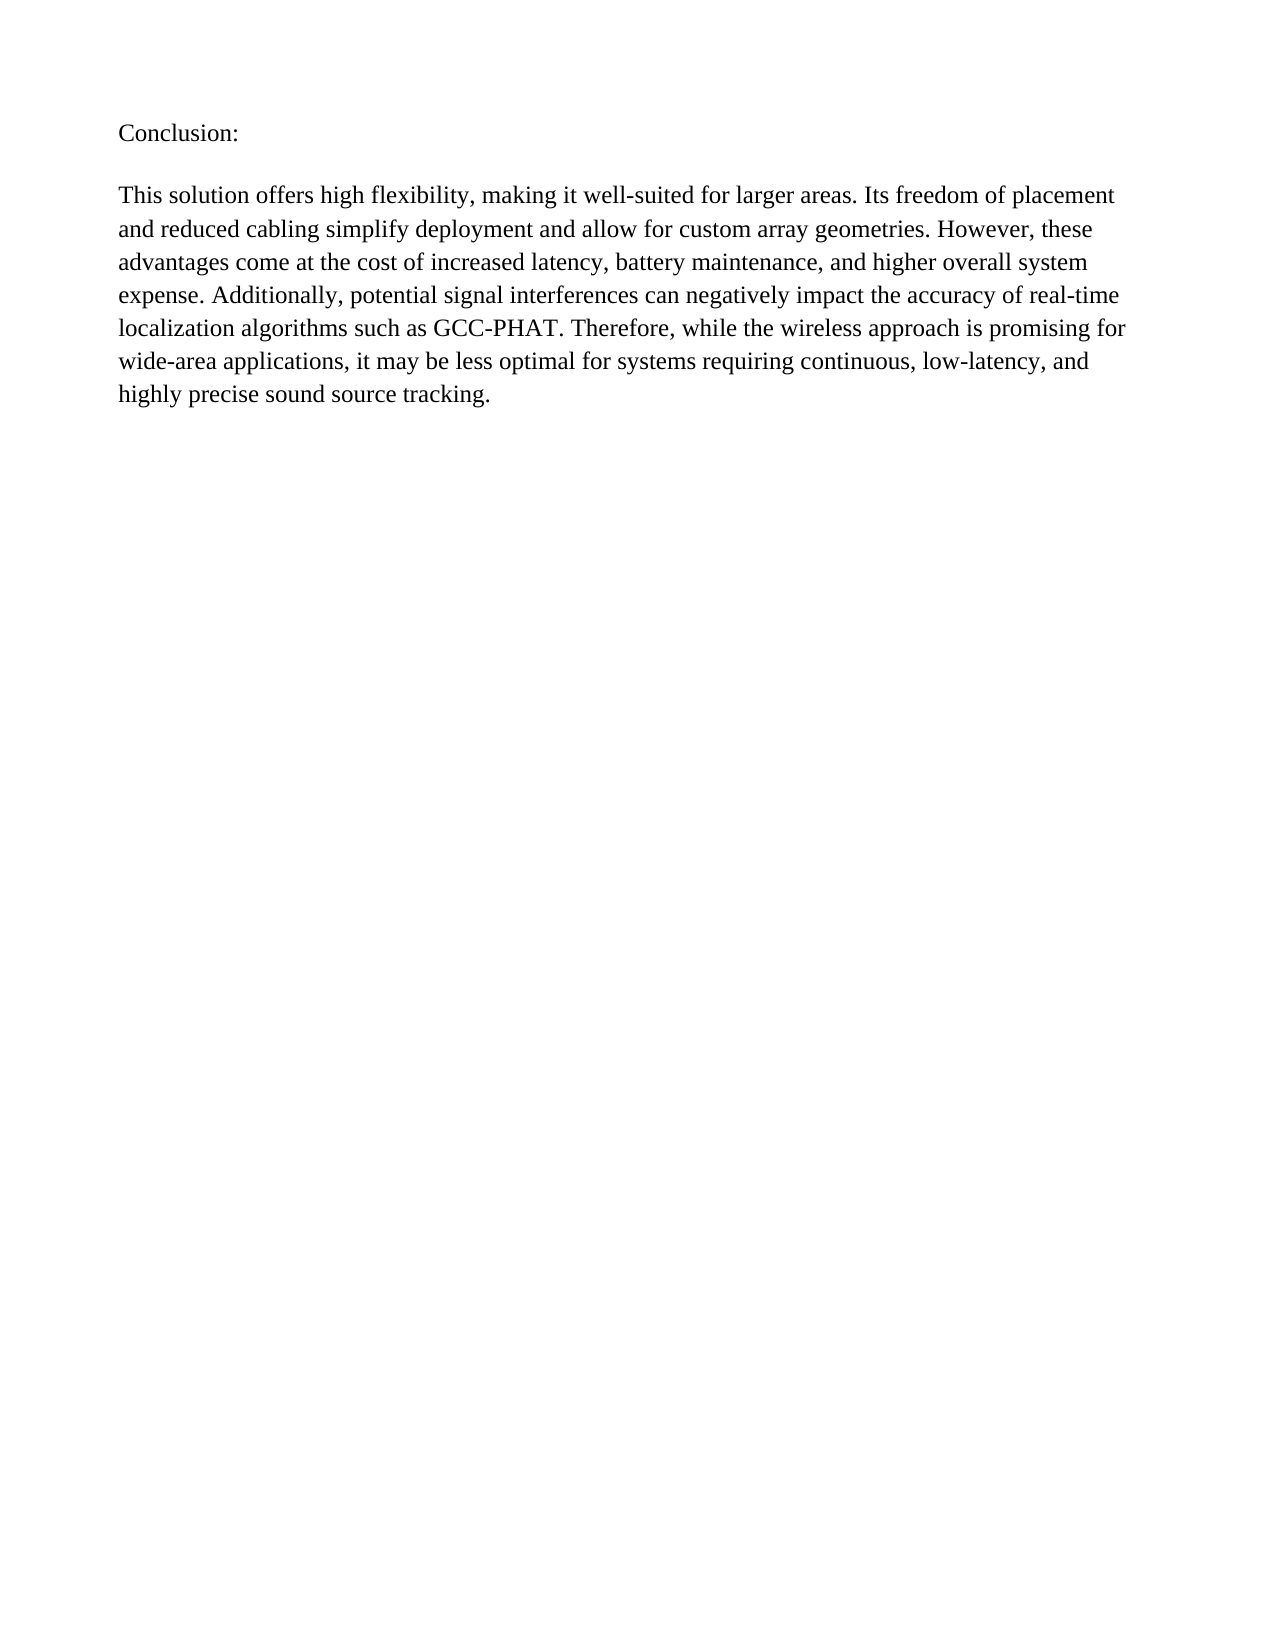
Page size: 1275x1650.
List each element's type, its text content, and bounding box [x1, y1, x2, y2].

text This solution offers high flexibility, making it well-suited for larger areas. Its freedom of placement and reduced cabling simplify deployment and allow for custom array geometries. However, these advantages come at the cost of increased latency, battery maintenance, and higher overall system expense. Additionally, potential signal interferences can negatively impact the accuracy of real-time localization algorithms such as GCC-PHAT. Therefore, while the wireless approach is promising for wide-area applications, it may be less optimal for systems requiring continuous, low-latency, and highly precise sound source tracking. [118, 181, 1157, 407]
text Conclusion: [118, 118, 1157, 147]
